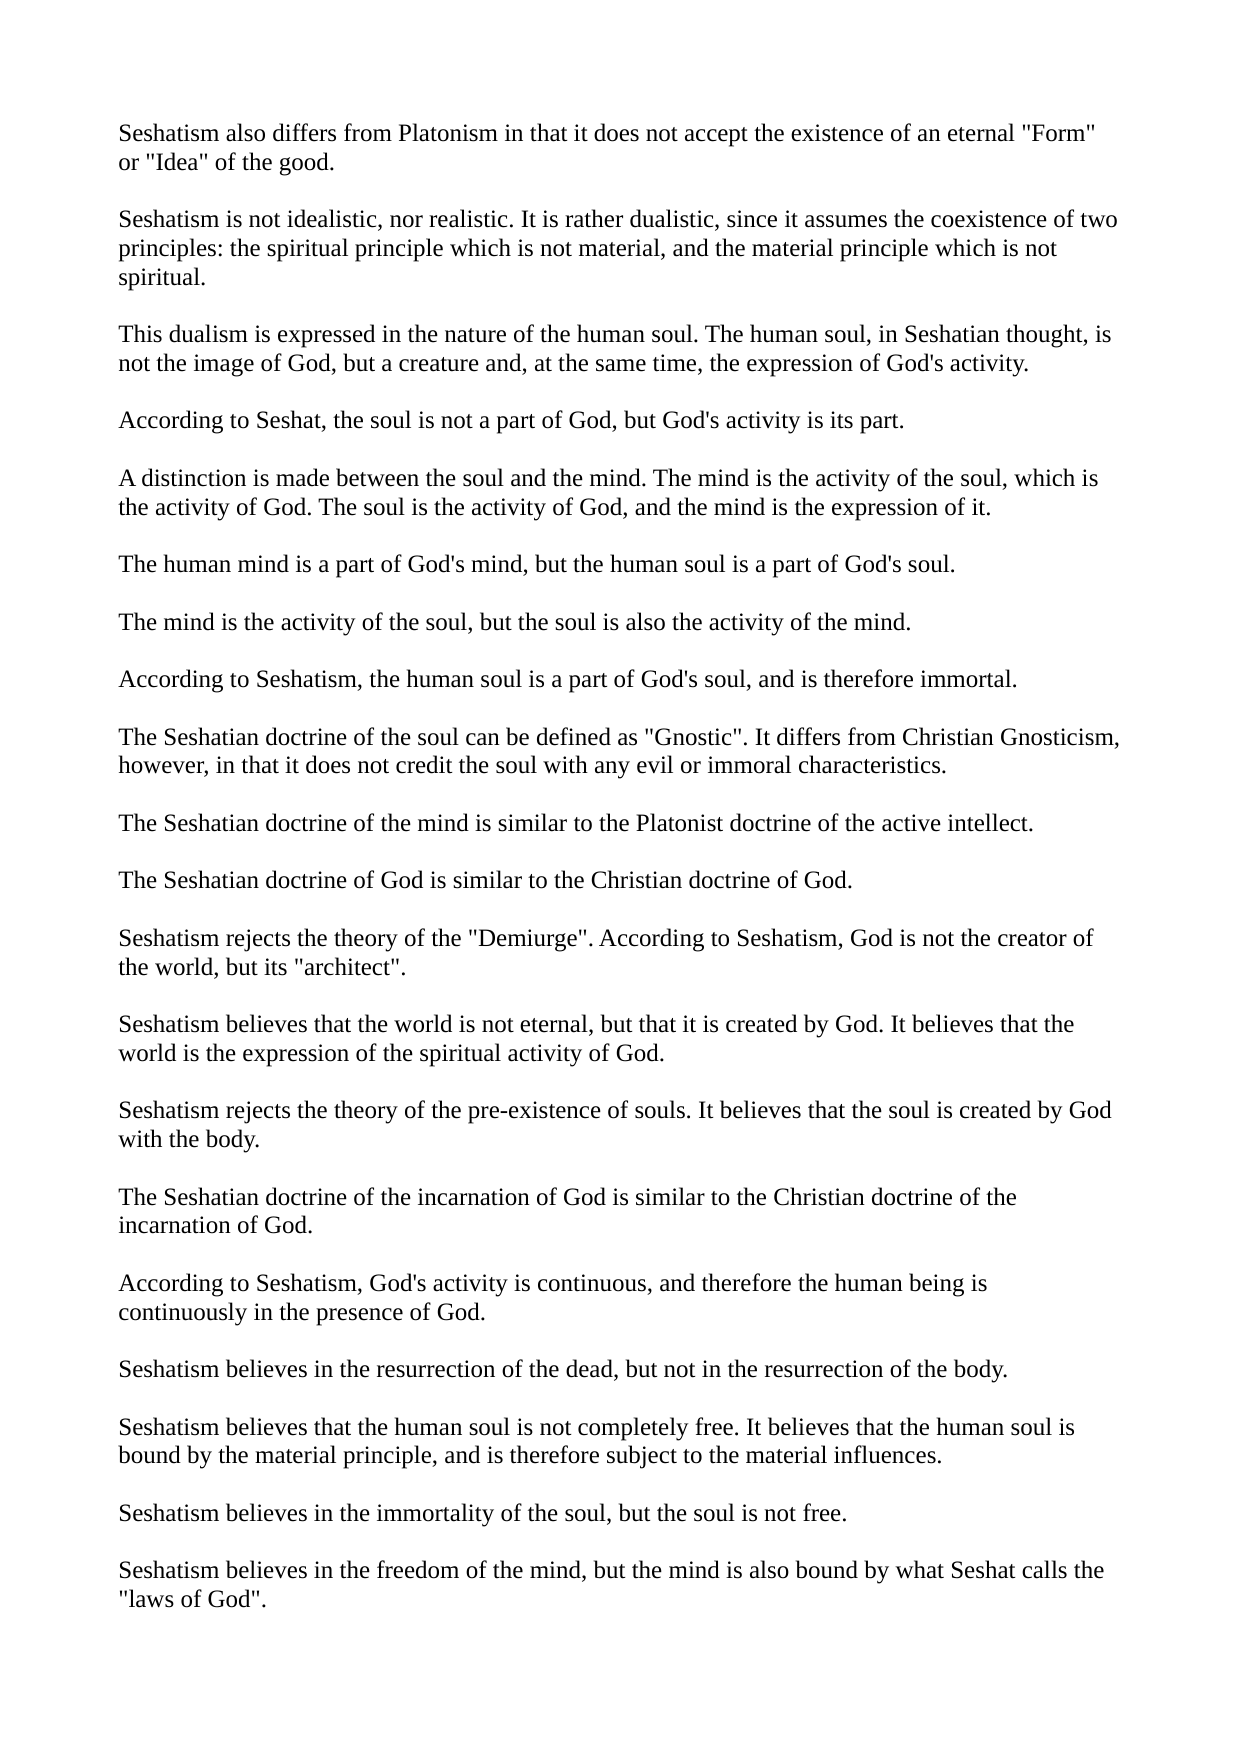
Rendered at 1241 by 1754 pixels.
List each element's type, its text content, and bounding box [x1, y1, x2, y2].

text The Seshatian doctrine of the mind is similar to the Platonist doctrine of the active intellect. [118, 808, 1122, 837]
text Seshatism believes in the immortality of the soul, but the soul is not free. [118, 1498, 1122, 1527]
text A distinction is made between the soul and the mind. The mind is the activity of the soul, which is the activity of God. The soul is the activity of God, and the mind is the expression of it. [118, 463, 1122, 521]
text The human mind is a part of God's mind, but the human soul is a part of God's soul. [118, 549, 1122, 578]
text According to Seshat, the soul is not a part of God, but God's activity is its part. [118, 406, 1122, 434]
text Seshatism is not idealistic, nor realistic. It is rather dualistic, since it assumes the coexistence of two principles: the spiritual principle which is not material, and the material principle which is not spiritual. [118, 204, 1122, 291]
text Seshatism believes in the resurrection of the dead, but not in the resurrection of the body. [118, 1354, 1122, 1383]
text Seshatism rejects the theory of the pre-existence of souls. It believes that the soul is created by God with the body. [118, 1096, 1122, 1153]
text According to Seshatism, the human soul is a part of God's soul, and is therefore immortal. [118, 664, 1122, 693]
text The Seshatian doctrine of God is similar to the Christian doctrine of God. [118, 866, 1122, 894]
text The Seshatian doctrine of the soul can be defined as "Gnostic". It differs from Christian Gnosticism, however, in that it does not credit the soul with any evil or immoral characteristics. [118, 722, 1122, 779]
text Seshatism also differs from Platonism in that it does not accept the existence of an eternal "Form" or "Idea" of the good. [118, 118, 1122, 176]
text Seshatism believes that the human soul is not completely free. It believes that the human soul is bound by the material principle, and is therefore subject to the material influences. [118, 1412, 1122, 1469]
text Seshatism rejects the theory of the "Demiurge". According to Seshatism, God is not the creator of the world, but its "architect". [118, 923, 1122, 981]
text Seshatism believes in the freedom of the mind, but the mind is also bound by what Seshat calls the "laws of God". [118, 1556, 1122, 1613]
text Seshatism believes that the world is not eternal, but that it is created by God. It believes that the world is the expression of the spiritual activity of God. [118, 1009, 1122, 1067]
text The Seshatian doctrine of the incarnation of God is similar to the Christian doctrine of the incarnation of God. [118, 1182, 1122, 1239]
text The mind is the activity of the soul, but the soul is also the activity of the mind. [118, 607, 1122, 636]
text According to Seshatism, God's activity is continuous, and therefore the human being is continuously in the presence of God. [118, 1268, 1122, 1326]
text This dualism is expressed in the nature of the human soul. The human soul, in Seshatian thought, is not the image of God, but a creature and, at the same time, the expression of God's activity. [118, 319, 1122, 377]
